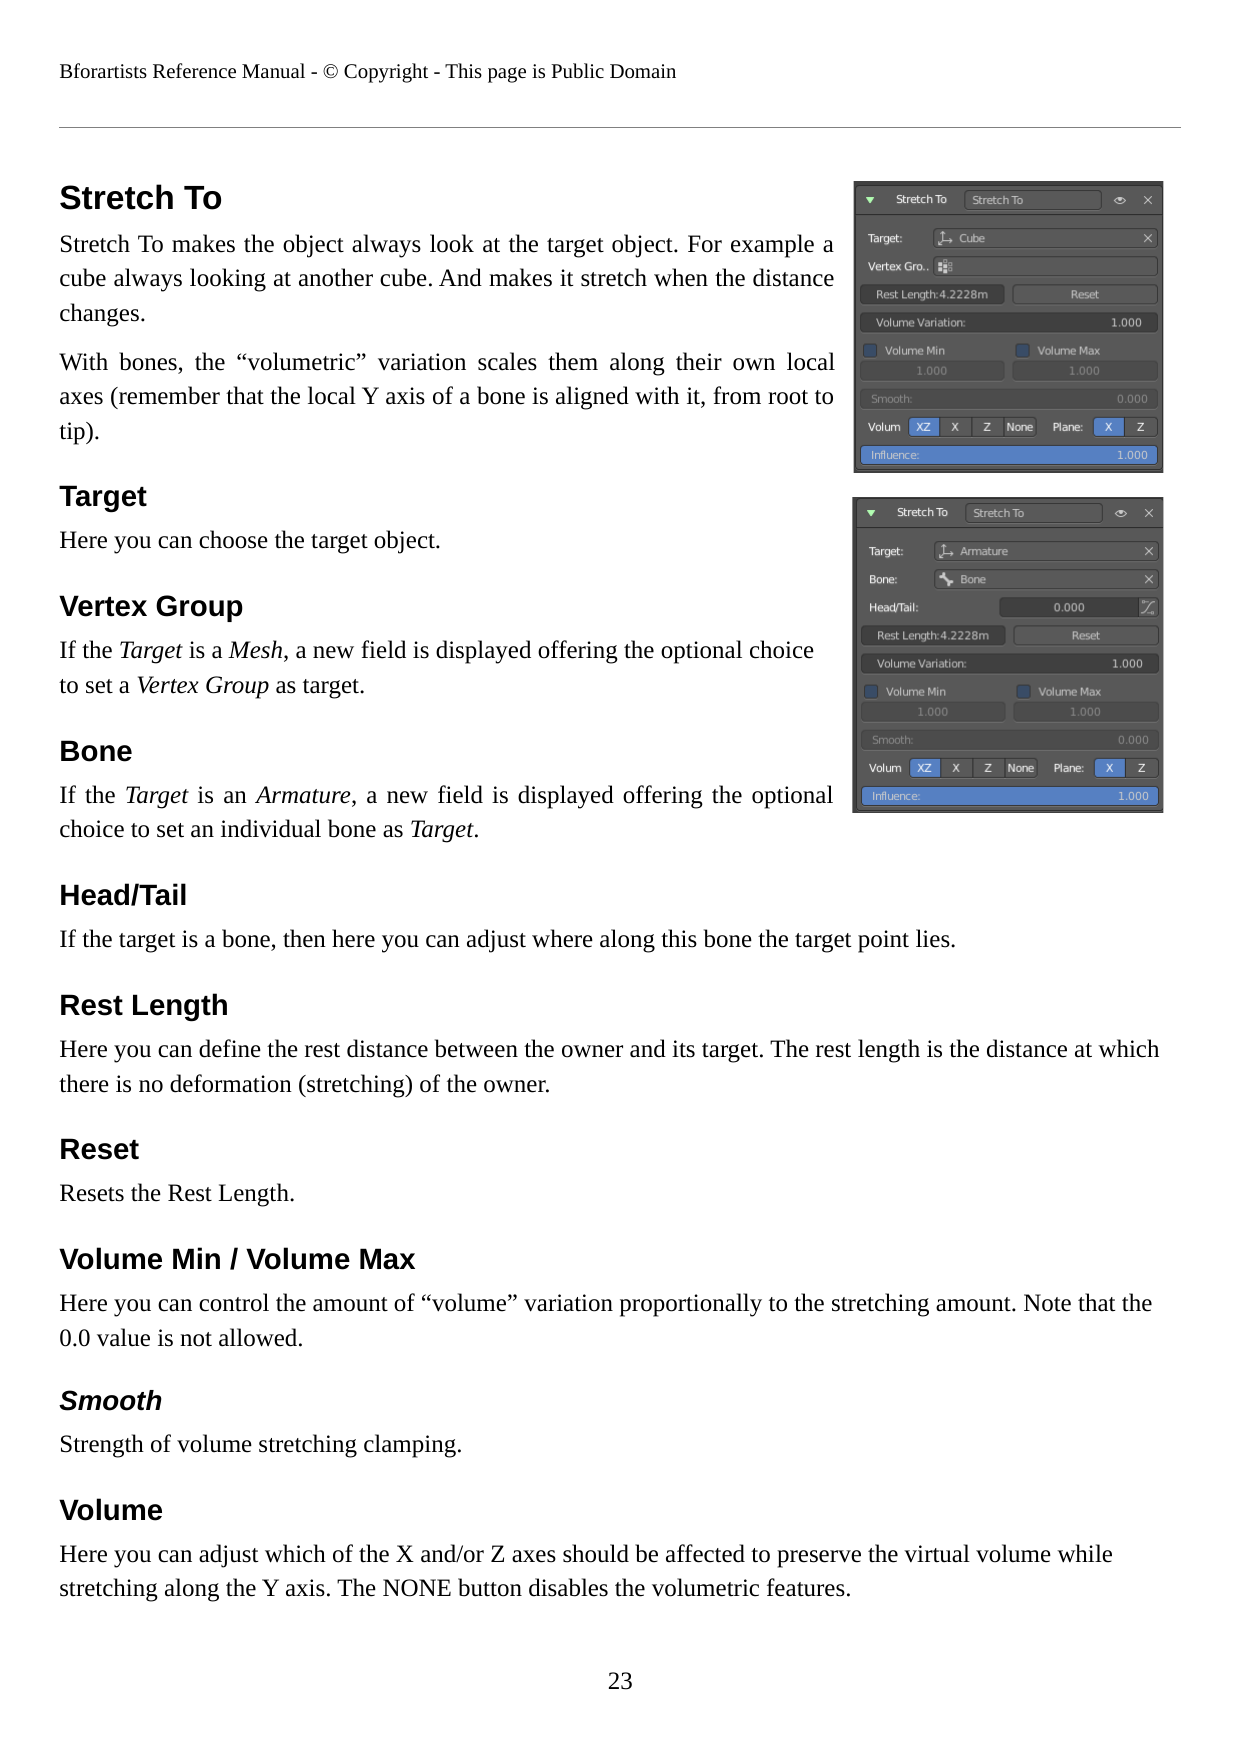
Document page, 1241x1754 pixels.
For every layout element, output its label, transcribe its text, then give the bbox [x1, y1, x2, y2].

subtitle Volume Min / Volume Max [59, 1242, 1181, 1276]
subtitle Target [59, 479, 1181, 513]
subtitle Stretch To [59, 178, 1181, 216]
subtitle Vertex Group [59, 589, 852, 623]
text Stretch To makes the object always look at the target object. For example a cube always looking at another cube. And makes it stretch when the distance changes. [59, 229, 853, 326]
text Strength of volume stretching clamping. [59, 1429, 1181, 1458]
text If the Target is an Armature, a new field is displayed offering the optional choice to set an individual bone as Target. [59, 780, 1181, 843]
subtitle [1164, 734, 1181, 767]
subtitle [1164, 589, 1181, 623]
text Here you can control the amount of “volume” variation proportionally to the stretching amount. Note that the 0.0 value is not allowed. [59, 1288, 1181, 1352]
text With bones, the “volumetric” variation scales them along their own local axes (remember that the local Y axis of a bone is aligned with it, from root to tip). [59, 347, 853, 444]
subtitle Head/Tail [59, 878, 1181, 912]
subtitle Bone [59, 734, 852, 767]
text Resets the Rest Length. [59, 1178, 1181, 1207]
subtitle Smooth [59, 1384, 1181, 1416]
picture [852, 497, 1164, 813]
text If the Target is a Mesh, a new field is displayed offering the optional choice to set a Vertex Group as target. [59, 636, 852, 699]
text Here you can define the rest distance between the owner and its target. The rest length is the distance at which there is no deformation (stretching) of the owner. [59, 1034, 1181, 1097]
subtitle Reset [59, 1132, 1181, 1166]
text Here you can adjust which of the X and/or Z axes should be affected to preserve the virtual volume while stretching along the Y axis. The NONE button disables the volumetric features. [59, 1539, 1181, 1602]
text If the target is a bone, then here you can adjust where along this bone the target point lies. [59, 924, 1181, 953]
subtitle Volume [59, 1492, 1181, 1526]
text Here you can choose the target object. [59, 526, 852, 554]
picture [853, 181, 1164, 473]
subtitle Rest Length [59, 988, 1181, 1022]
